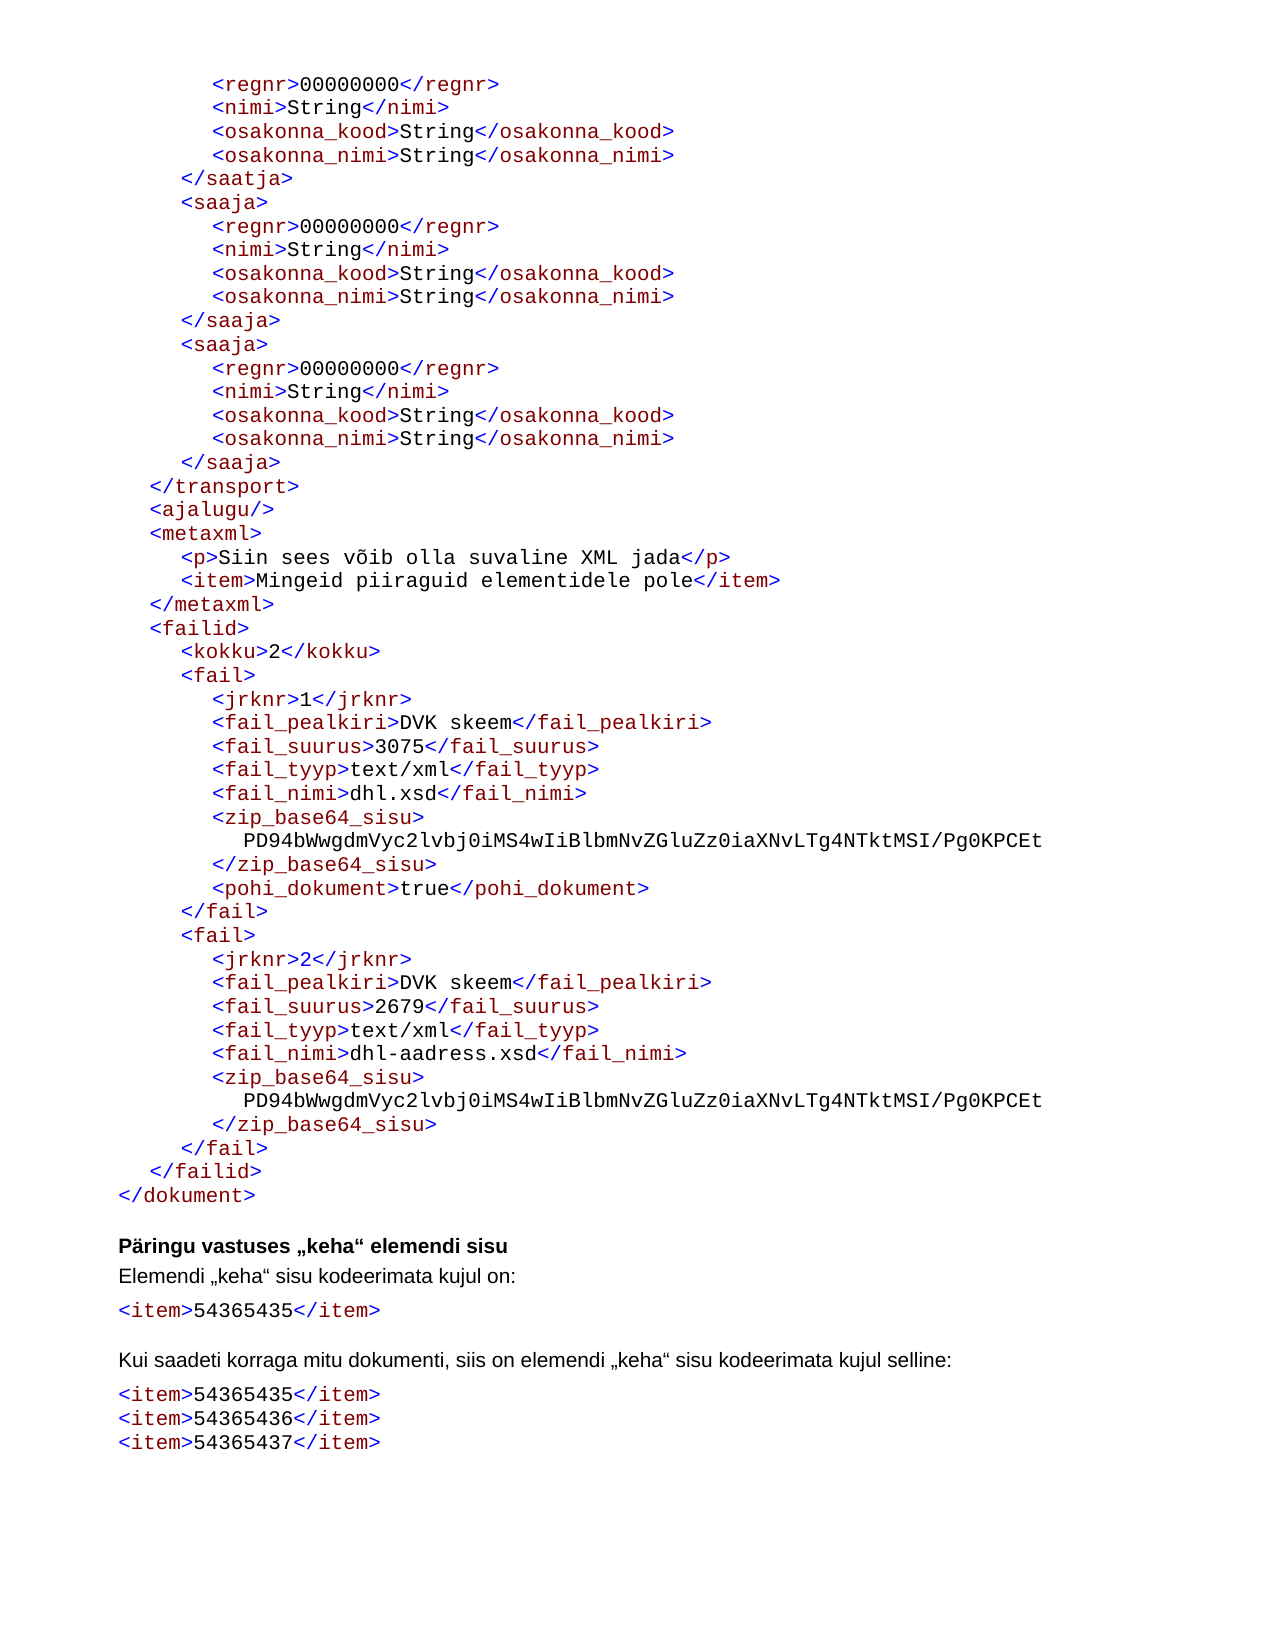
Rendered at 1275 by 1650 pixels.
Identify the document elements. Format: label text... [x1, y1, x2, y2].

text <regnr>00000000</regnr> [118, 216, 1157, 239]
text <regnr>00000000</regnr> [118, 357, 1157, 381]
text <saaja> [118, 334, 1157, 357]
text <osakonna_nimi>String</osakonna_nimi> [118, 145, 1157, 168]
text <item>54365435</item> [118, 1300, 1157, 1324]
text <kokku>2</kokku> [118, 641, 1157, 665]
text <zip_base64_sisu> [118, 807, 1157, 830]
text <metaxml> [118, 523, 1157, 547]
text <jrknr>1</jrknr> [118, 688, 1157, 712]
subtitle Päringu vastuses „keha“ elemendi sisu [118, 1234, 1157, 1258]
text </saaja> [118, 310, 1157, 334]
text </transport> [118, 476, 1157, 499]
text <item>Mingeid piiraguid elementidele pole</item> [118, 570, 1157, 594]
text <saaja> [118, 192, 1157, 216]
text </metaxml> [118, 594, 1157, 618]
text <p>Siin sees võib olla suvaline XML jada</p> [118, 547, 1157, 570]
text PD94bWwgdmVyc2lvbj0iMS4wIiBlbmNvZGluZz0iaXNvLTg4NTktMSI/Pg0KPCEt </zip_base64_sisu> <pohi_dokument>true</pohi_dokument> [212, 830, 1157, 901]
text <regnr>00000000</regnr> [118, 74, 1157, 97]
text PD94bWwgdmVyc2lvbj0iMS4wIiBlbmNvZGluZz0iaXNvLTg4NTktMSI/Pg0KPCEt </zip_base64_sisu> [212, 1091, 1157, 1138]
text <fail_tyyp>text/xml</fail_tyyp> [118, 1019, 1157, 1043]
text <fail> [118, 925, 1157, 949]
text <osakonna_kood>String</osakonna_kood> [118, 263, 1157, 287]
text Kui saadeti korraga mitu dokumenti, siis on elemendi „keha“ sisu kodeerimata kujul selline: [118, 1348, 1157, 1372]
text </fail> [118, 901, 1157, 925]
text <fail_nimi>dhl.xsd</fail_nimi> [118, 783, 1157, 807]
text <ajalugu/> [118, 499, 1157, 523]
text </fail> [118, 1138, 1157, 1161]
text <fail_nimi>dhl-aadress.xsd</fail_nimi> [118, 1043, 1157, 1067]
text <osakonna_kood>String</osakonna_kood> [118, 405, 1157, 428]
text <nimi>String</nimi> [118, 97, 1157, 121]
text <item>54365436</item> [118, 1408, 1157, 1432]
text <zip_base64_sisu> [118, 1067, 1157, 1091]
text <fail_tyyp>text/xml</fail_tyyp> [118, 759, 1157, 783]
text <fail_suurus>2679</fail_suurus> [118, 996, 1157, 1019]
text </dokument> [118, 1185, 1157, 1209]
text <fail_suurus>3075</fail_suurus> [118, 736, 1157, 759]
text <item>54365435</item> [118, 1384, 1157, 1408]
text <osakonna_nimi>String</osakonna_nimi> [118, 428, 1157, 452]
text <item>54365437</item> [118, 1432, 1157, 1455]
text </saatja> [118, 168, 1157, 192]
text <jrknr>2</jrknr> [118, 949, 1157, 972]
text <nimi>String</nimi> [118, 239, 1157, 263]
text <failid> [118, 618, 1157, 641]
text Elemendi „keha“ sisu kodeerimata kujul on: [118, 1264, 1157, 1288]
text </saaja> [118, 452, 1157, 476]
text <fail_pealkiri>DVK skeem</fail_pealkiri> [118, 712, 1157, 736]
text <fail> [118, 665, 1157, 688]
text <fail_pealkiri>DVK skeem</fail_pealkiri> [118, 972, 1157, 996]
text <osakonna_nimi>String</osakonna_nimi> [118, 287, 1157, 310]
text <osakonna_kood>String</osakonna_kood> [118, 121, 1157, 145]
text <nimi>String</nimi> [118, 381, 1157, 405]
text </failid> [118, 1161, 1157, 1185]
